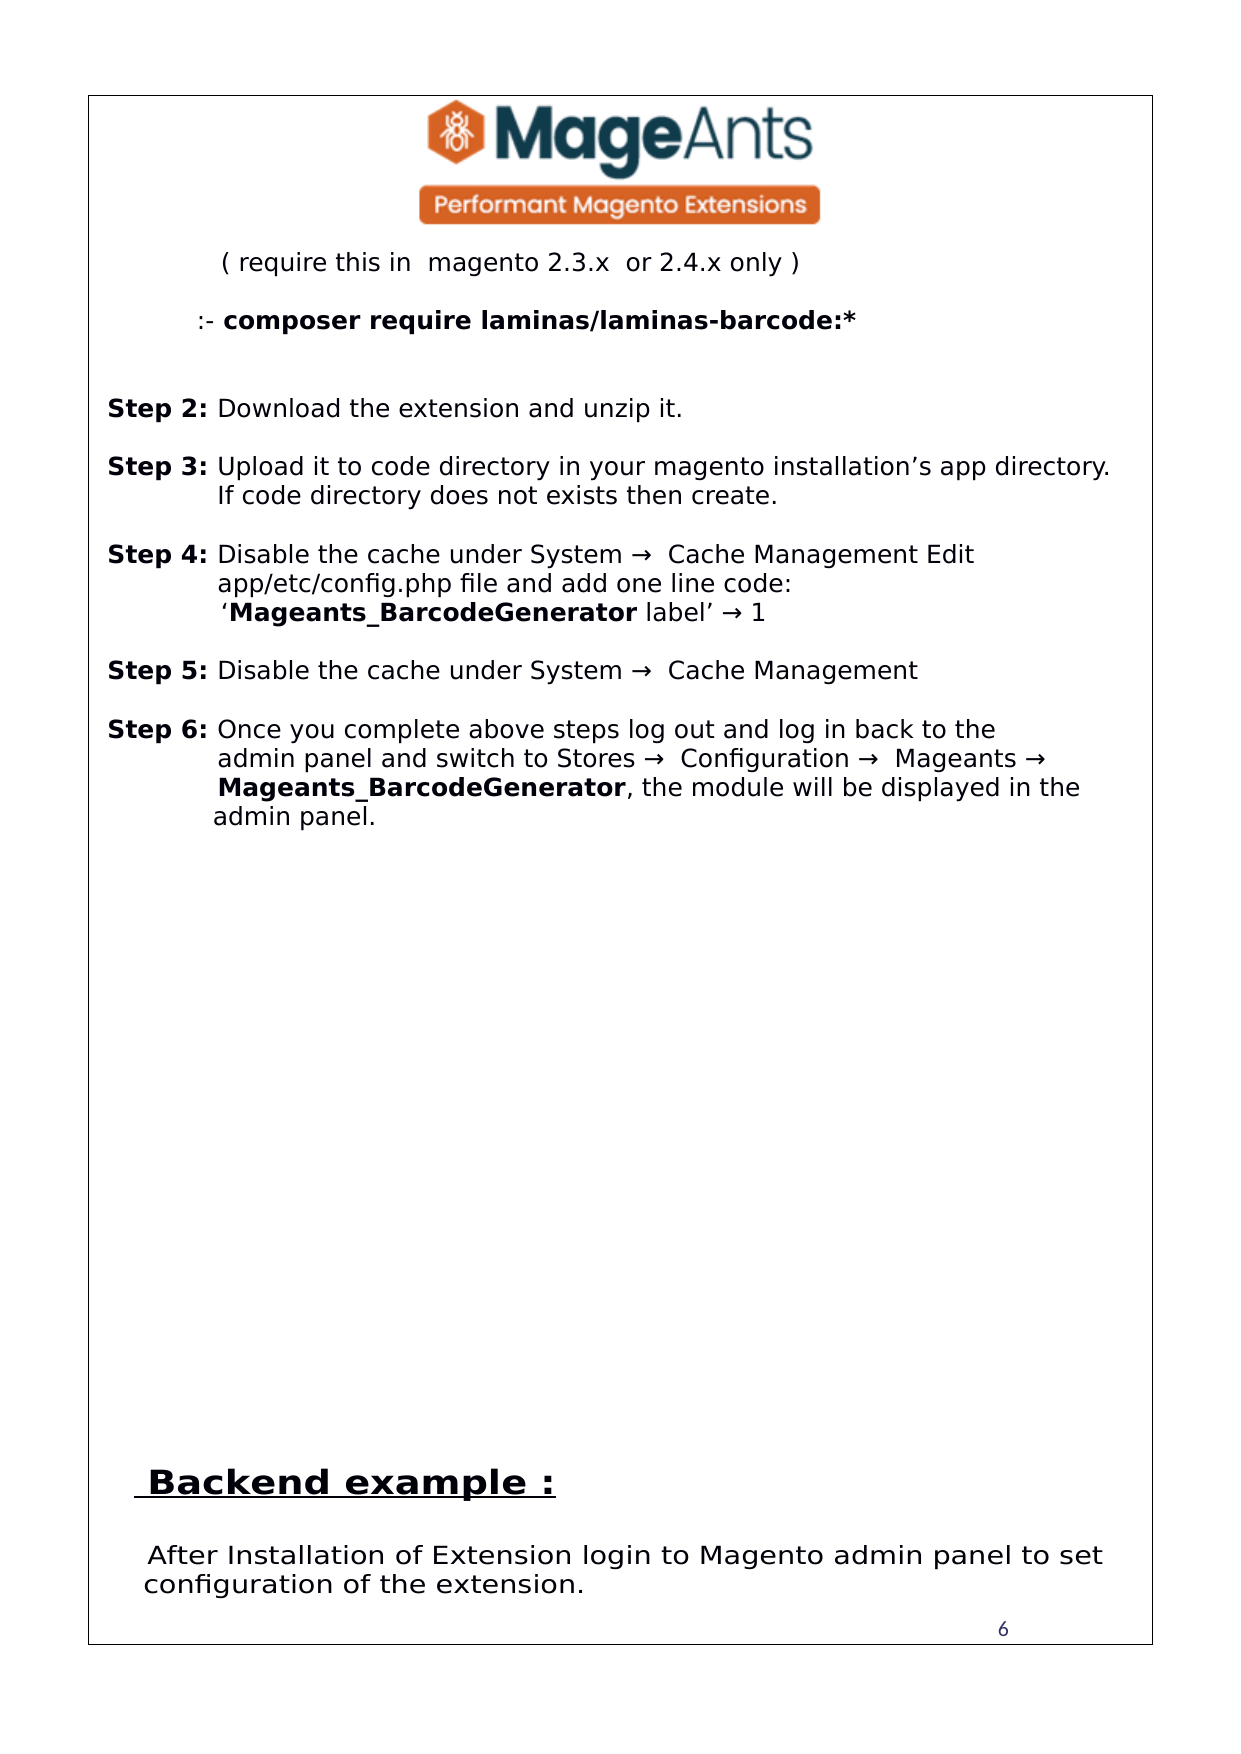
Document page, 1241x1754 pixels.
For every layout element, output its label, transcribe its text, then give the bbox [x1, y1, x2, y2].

text app/etc/config.php file and add one line code: [90, 569, 1144, 598]
text Step 5: Disable the cache under System → Cache Management [90, 656, 1144, 686]
text Step 2: Download the extension and unzip it. [90, 394, 1144, 423]
text Mageants_BarcodeGenerator, the module will be displayed in the admin panel. [90, 773, 1144, 831]
text ‘Mageants_BarcodeGenerator label’ → 1 [90, 598, 1144, 627]
text Step 4: Disable the cache under System → Cache Management Edit [90, 540, 1144, 569]
text configuration of the extension. [134, 1570, 1150, 1599]
text If code directory does not exists then create. [90, 481, 1144, 511]
text Backend example : [134, 1463, 1150, 1502]
text admin panel and switch to Stores → Configuration → Mageants → [90, 744, 1144, 773]
picture [415, 97, 825, 226]
text Step 6: Once you complete above steps log out and log in back to the [90, 715, 1144, 744]
text After Installation of Extension login to Magento admin panel to set [134, 1541, 1150, 1570]
text :- composer require laminas/laminas-barcode:* [90, 306, 1144, 336]
text ( require this in magento 2.3.x or 2.4.x only ) [90, 248, 1144, 277]
text Step 3: Upload it to code directory in your magento installation’s app directory. [90, 452, 1144, 481]
